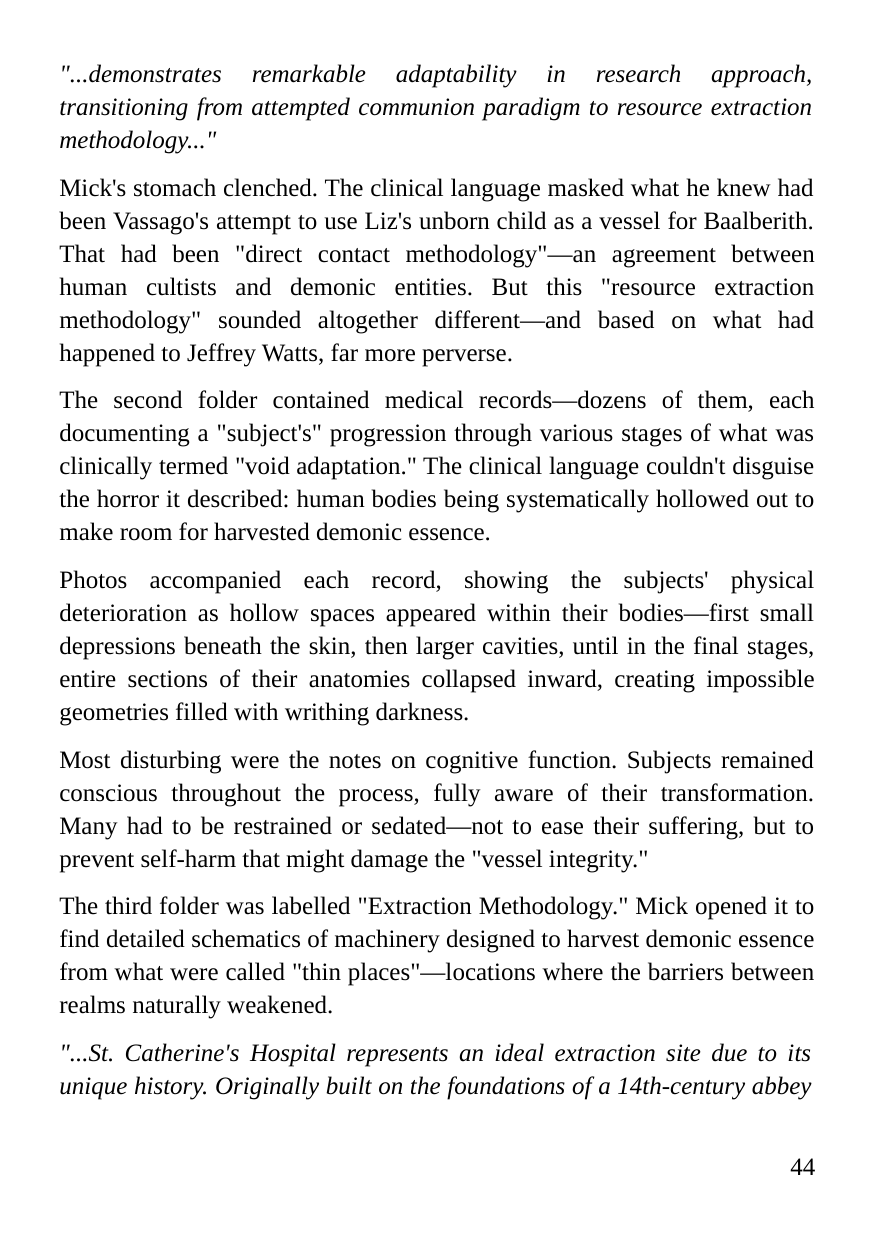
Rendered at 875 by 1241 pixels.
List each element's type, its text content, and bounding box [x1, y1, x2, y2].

text Mick's stomach clenched. The clinical language masked what he knew had been Vassago's attempt to use Liz's unborn child as a vessel for Baalberith. That had been "direct contact methodology"—an agreement between human cultists and demonic entities. But this "resource extraction methodology" sounded altogether different—and based on what had happened to Jeffrey Watts, far more perverse. [59, 173, 815, 367]
text Photos accompanied each record, showing the subjects' physical deterioration as hollow spaces appeared within their bodies—first small depressions beneath the skin, then larger cavities, until in the final stages, entire sections of their anatomies collapsed inward, creating impossible geometries filled with writhing darkness. [59, 565, 815, 726]
text The third folder was labelled "Extraction Methodology." Mick opened it to find detailed schematics of machinery designed to harvest demonic essence from what were called "thin places"—locations where the barriers between realms naturally weakened. [59, 891, 815, 1019]
text The second folder contained medical records—dozens of them, each documenting a "subject's" progression through various stages of what was clinically termed "void adaptation." The clinical language couldn't disguise the horror it described: human bodies being systematically hollowed out to make room for harvested demonic essence. [59, 385, 815, 546]
text Most disturbing were the notes on cognitive function. Subjects remained conscious throughout the process, fully aware of their transformation. Many had to be restrained or sedated—not to ease their suffering, but to prevent self-harm that might damage the "vessel integrity." [59, 745, 815, 873]
text "...demonstrates remarkable adaptability in research approach, transitioning from attempted communion paradigm to resource extraction methodology..." [59, 59, 815, 154]
text "...St. Catherine's Hospital represents an ideal extraction site due to its unique history. Originally built on the foundations of a 14th-century abbey [59, 1038, 815, 1100]
